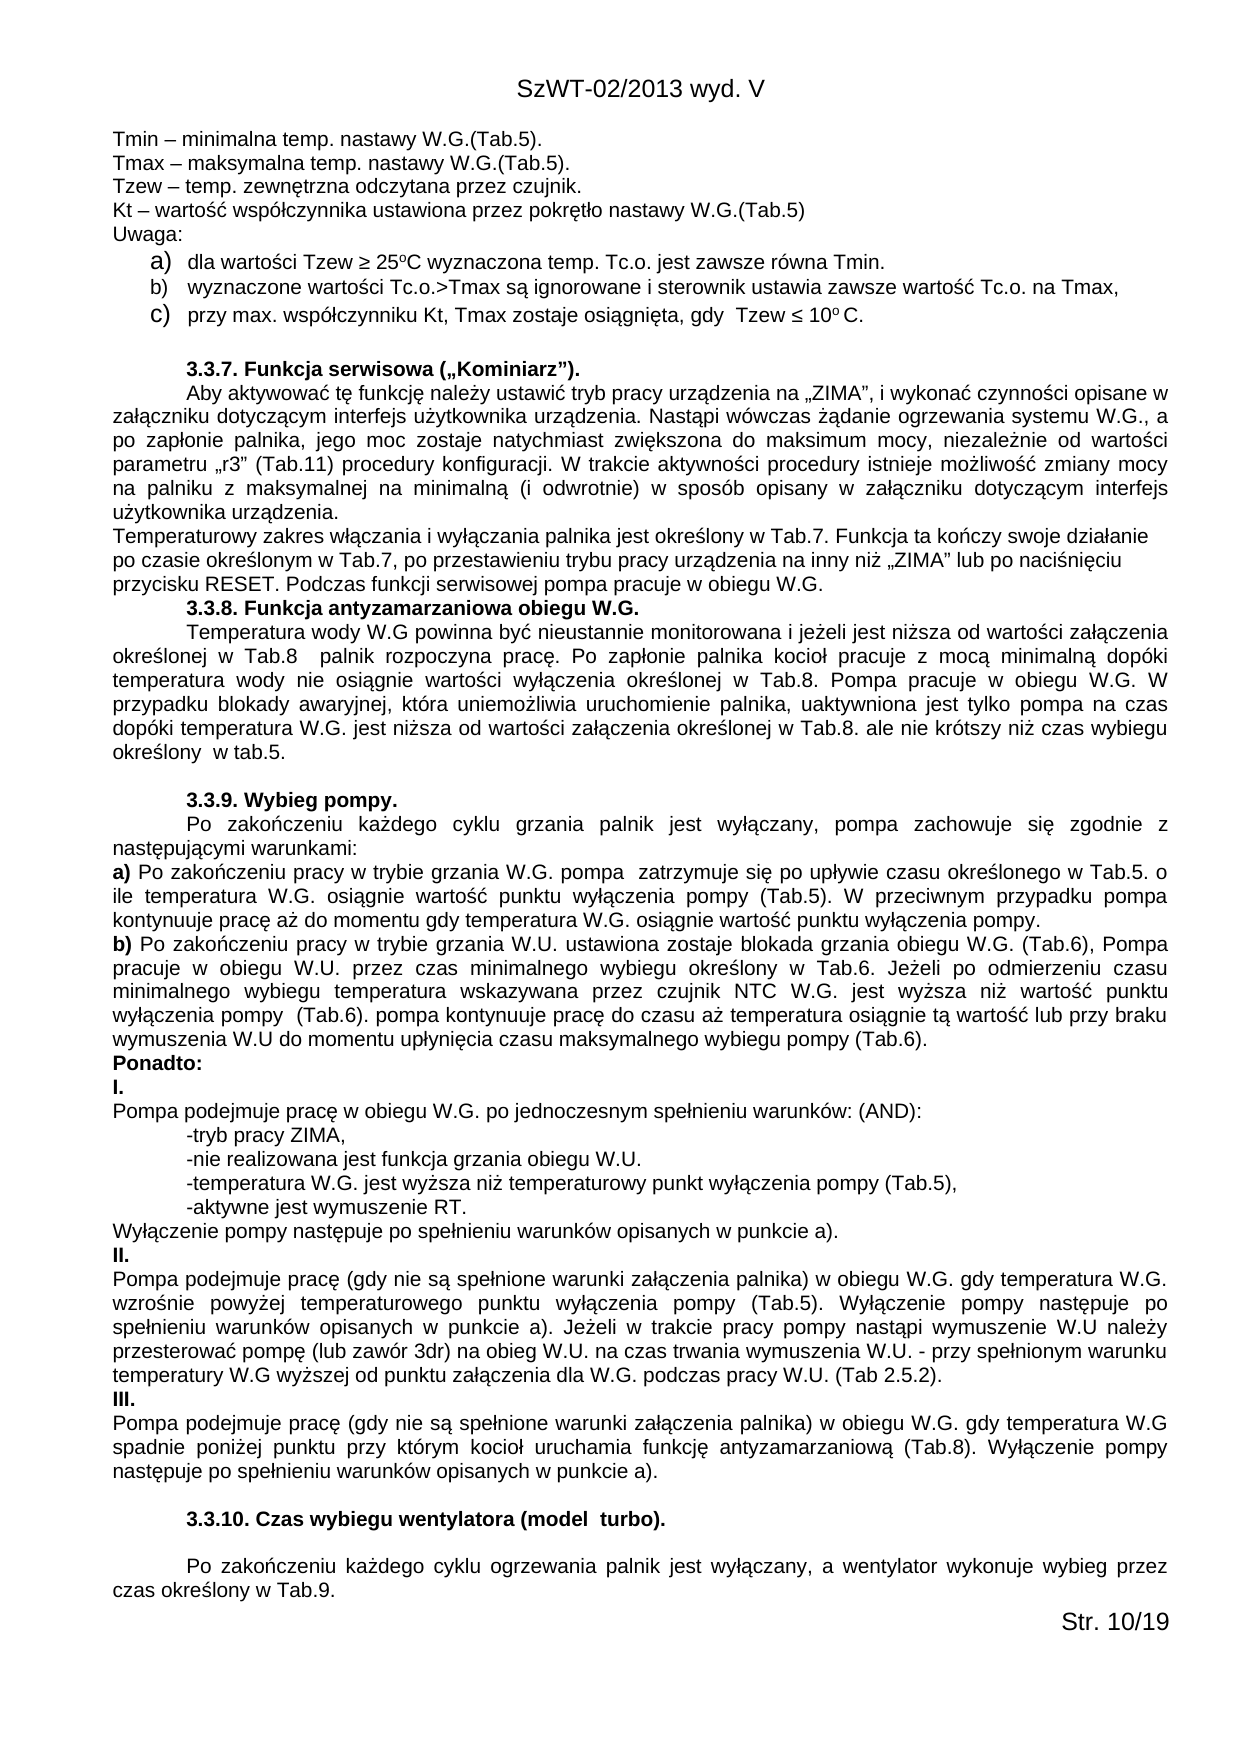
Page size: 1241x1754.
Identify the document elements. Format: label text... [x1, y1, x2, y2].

text Tzew – temp. zewnętrzna odczytana przez czujnik. [112, 174, 1169, 198]
text -tryb pracy ZIMA, [112, 1123, 1169, 1147]
text Tmax – maksymalna temp. nastawy W.G.(Tab.5). [112, 150, 1169, 174]
text -aktywne jest wymuszenie RT. [112, 1195, 1169, 1219]
text Pompa podejmuje pracę (gdy nie są spełnione warunki załączenia palnika) w obiegu W.G. gdy temperatura W.G spadnie poniżej punktu przy którym kocioł uruchamia funkcję antyzamarzaniową (Tab.8). Wyłączenie pompy następuje po spełnieniu warunków opisanych w punkcie a). [112, 1411, 1169, 1482]
text Po zakończeniu każdego cyklu grzania palnik jest wyłączany, pompa zachowuje się zgodnie z następującymi warunkami: [112, 812, 1169, 859]
text Pompa podejmuje pracę w obiegu W.G. po jednoczesnym spełnieniu warunków: (AND): [112, 1099, 1169, 1123]
text III. [112, 1387, 1169, 1411]
text Temperatura wody W.G powinna być nieustannie monitorowana i jeżeli jest niższa od wartości załączenia określonej w Tab.8 palnik rozpoczyna pracę. Po zapłonie palnika kocioł pracuje z mocą minimalną dopóki temperatura wody nie osiągnie wartości wyłączenia określonej w Tab.8. Pompa pracuje w obiegu W.G. W przypadku blokady awaryjnej, która uniemożliwia uruchomienie palnika, uaktywniona jest tylko pompa na czas dopóki temperatura W.G. jest niższa od wartości załączenia określonej w Tab.8. ale nie krótszy niż czas wybiegu określony w tab.5. [112, 620, 1169, 764]
text I. [112, 1075, 1169, 1099]
list wyznaczone wartości Tc.o.>Tmax są ignorowane i sterownik ustawia zawsze wartość Tc.o. na Tmax, [150, 275, 1169, 299]
list przy max. współczynniku Kt, Tmax zostaje osiągnięta, gdy Tzew ≤ 10o C. [150, 299, 1169, 328]
text II. [112, 1243, 1169, 1267]
text -temperatura W.G. jest wyższa niż temperaturowy punkt wyłączenia pompy (Tab.5), [112, 1171, 1169, 1195]
text Po zakończeniu każdego cyklu ogrzewania palnik jest wyłączany, a wentylator wykonuje wybieg przez czas określony w Tab.9. [112, 1554, 1169, 1602]
subtitle 3.3.9. Wybieg pompy. [186, 788, 1169, 812]
text Wyłączenie pompy następuje po spełnieniu warunków opisanych w punkcie a). [112, 1219, 1169, 1243]
text Aby aktywować tę funkcję należy ustawić tryb pracy urządzenia na „ZIMA”, i wykonać czynności opisane w załączniku dotyczącym interfejs użytkownika urządzenia. Nastąpi wówczas żądanie ogrzewania systemu W.G., a po zapłonie palnika, jego moc zostaje natychmiast zwiększona do maksimum mocy, niezależnie od wartości parametru „r3” (Tab.11) procedury konfiguracji. W trakcie aktywności procedury istnieje możliwość zmiany mocy na palniku z maksymalnej na minimalną (i odwrotnie) w sposób opisany w załączniku dotyczącym interfejs użytkownika urządzenia. [112, 380, 1169, 524]
list dla wartości Tzew ≥ 25oC wyznaczona temp. Tc.o. jest zawsze równa Tmin. [150, 246, 1169, 275]
text Pompa podejmuje pracę (gdy nie są spełnione warunki załączenia palnika) w obiegu W.G. gdy temperatura W.G. wzrośnie powyżej temperaturowego punktu wyłączenia pompy (Tab.5). Wyłączenie pompy następuje po spełnieniu warunków opisanych w punkcie a). Jeżeli w trakcie pracy pompy nastąpi wymuszenie W.U należy przesterować pompę (lub zawór 3dr) na obieg W.U. na czas trwania wymuszenia W.U. - przy spełnionym warunku temperatury W.G wyższej od punktu załączenia dla W.G. podczas pracy W.U. (Tab 2.5.2). [112, 1267, 1169, 1387]
subtitle 3.3.8. Funkcja antyzamarzaniowa obiegu W.G. [186, 596, 1169, 620]
text Temperaturowy zakres włączania i wyłączania palnika jest określony w Tab.7. Funkcja ta kończy swoje działanie po czasie określonym w Tab.7, po przestawieniu trybu pracy urządzenia na inny niż „ZIMA” lub po naciśnięciu przycisku RESET. Podczas funkcji serwisowej pompa pracuje w obiegu W.G. [112, 524, 1169, 596]
text Ponadto: [112, 1051, 1169, 1075]
text Tmin – minimalna temp. nastawy W.G.(Tab.5). [112, 126, 1169, 150]
text Kt – wartość współczynnika ustawiona przez pokrętło nastawy W.G.(Tab.5) [112, 198, 1169, 222]
subtitle 3.3.10. Czas wybiegu wentylatora (model turbo). [186, 1506, 1169, 1530]
text Uwaga: [112, 222, 1169, 246]
subtitle 3.3.7. Funkcja serwisowa („Kominiarz”). [186, 356, 1169, 380]
text b) Po zakończeniu pracy w trybie grzania W.U. ustawiona zostaje blokada grzania obiegu W.G. (Tab.6), Pompa pracuje w obiegu W.U. przez czas minimalnego wybiegu określony w Tab.6. Jeżeli po odmierzeniu czasu minimalnego wybiegu temperatura wskazywana przez czujnik NTC W.G. jest wyższa niż wartość punktu wyłączenia pompy (Tab.6). pompa kontynuuje pracę do czasu aż temperatura osiągnie tą wartość lub przy braku wymuszenia W.U do momentu upłynięcia czasu maksymalnego wybiegu pompy (Tab.6). [112, 931, 1169, 1051]
text a) Po zakończeniu pracy w trybie grzania W.G. pompa zatrzymuje się po upływie czasu określonego w Tab.5. o ile temperatura W.G. osiągnie wartość punktu wyłączenia pompy (Tab.5). W przeciwnym przypadku pompa kontynuuje pracę aż do momentu gdy temperatura W.G. osiągnie wartość punktu wyłączenia pompy. [112, 859, 1169, 931]
text -nie realizowana jest funkcja grzania obiegu W.U. [112, 1147, 1169, 1171]
